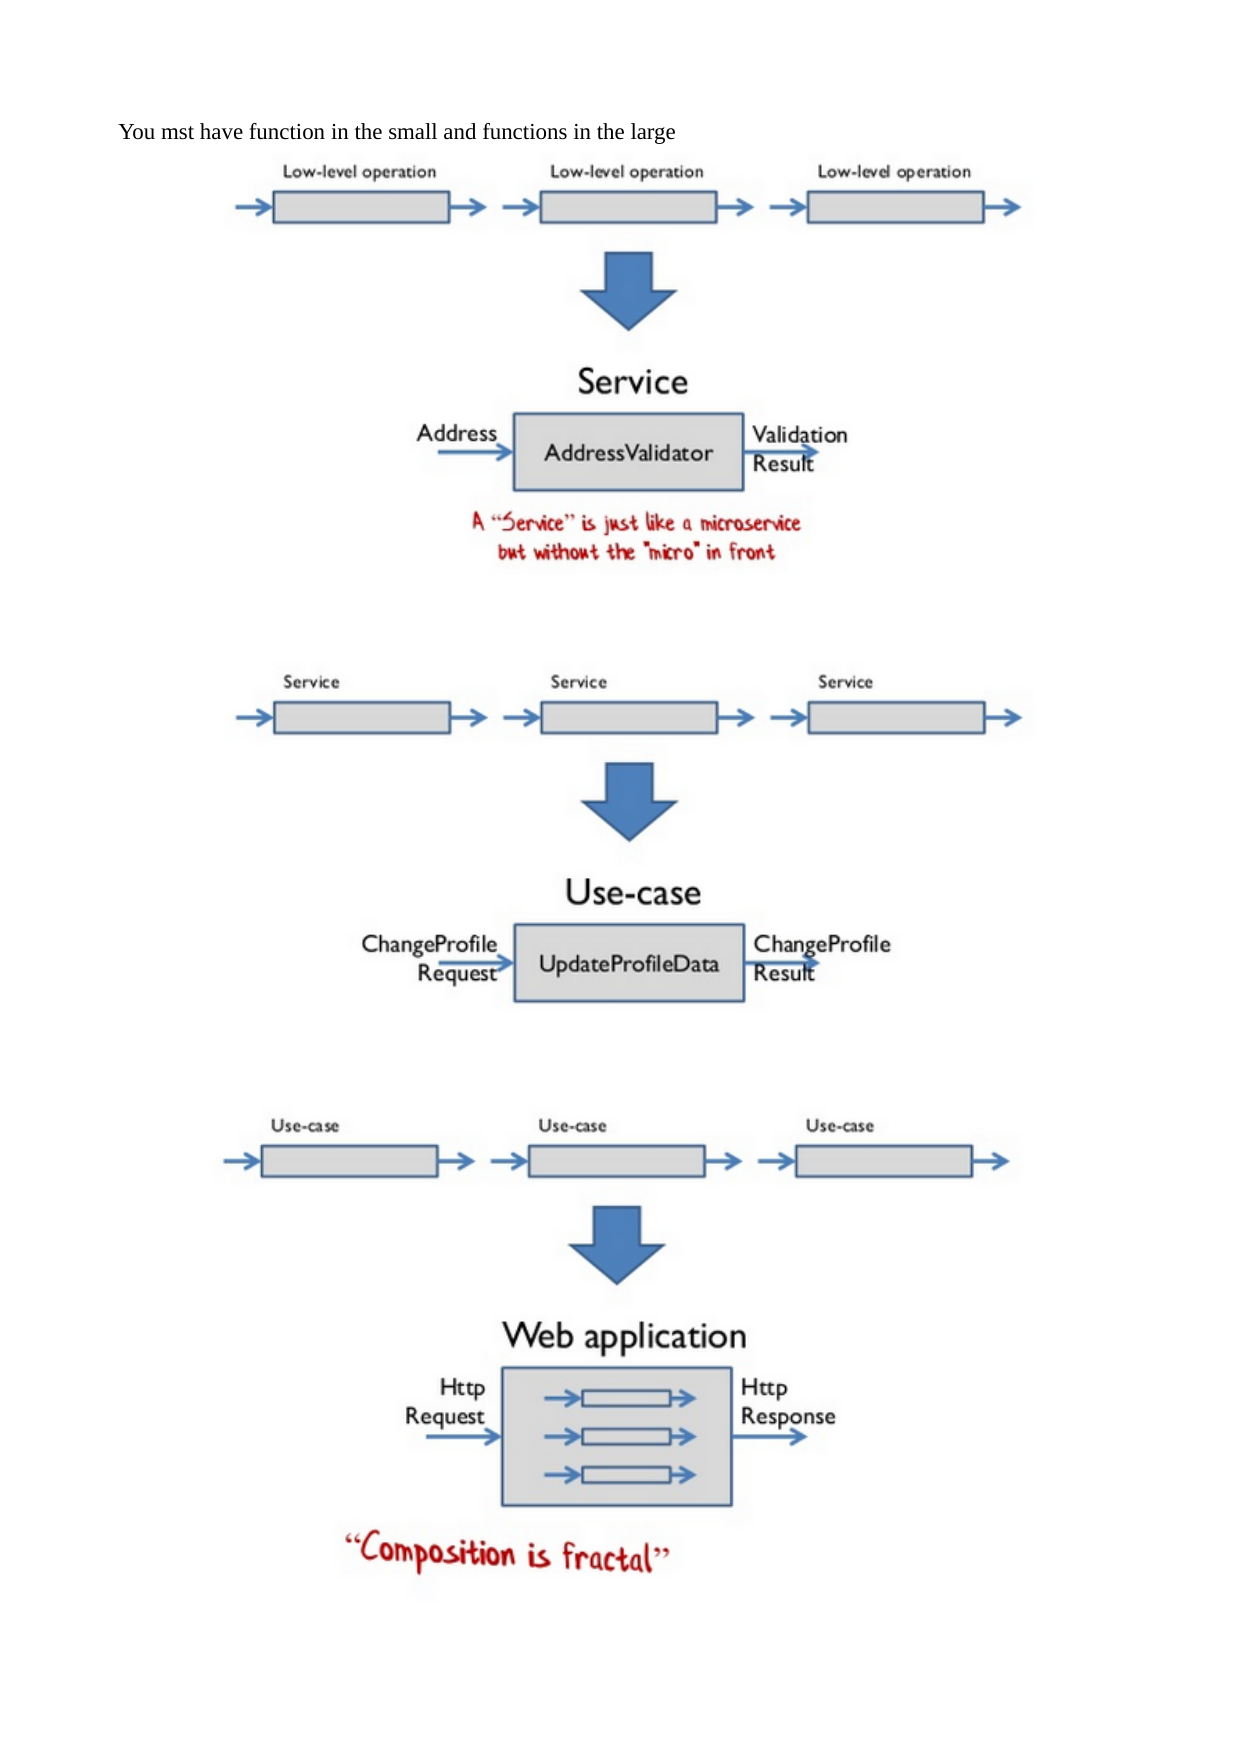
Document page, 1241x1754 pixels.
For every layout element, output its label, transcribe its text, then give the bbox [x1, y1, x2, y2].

picture [197, 1084, 1043, 1624]
picture [197, 635, 1043, 1059]
text You mst have function in the small and functions in the large [118, 118, 1122, 144]
picture [201, 144, 1039, 609]
